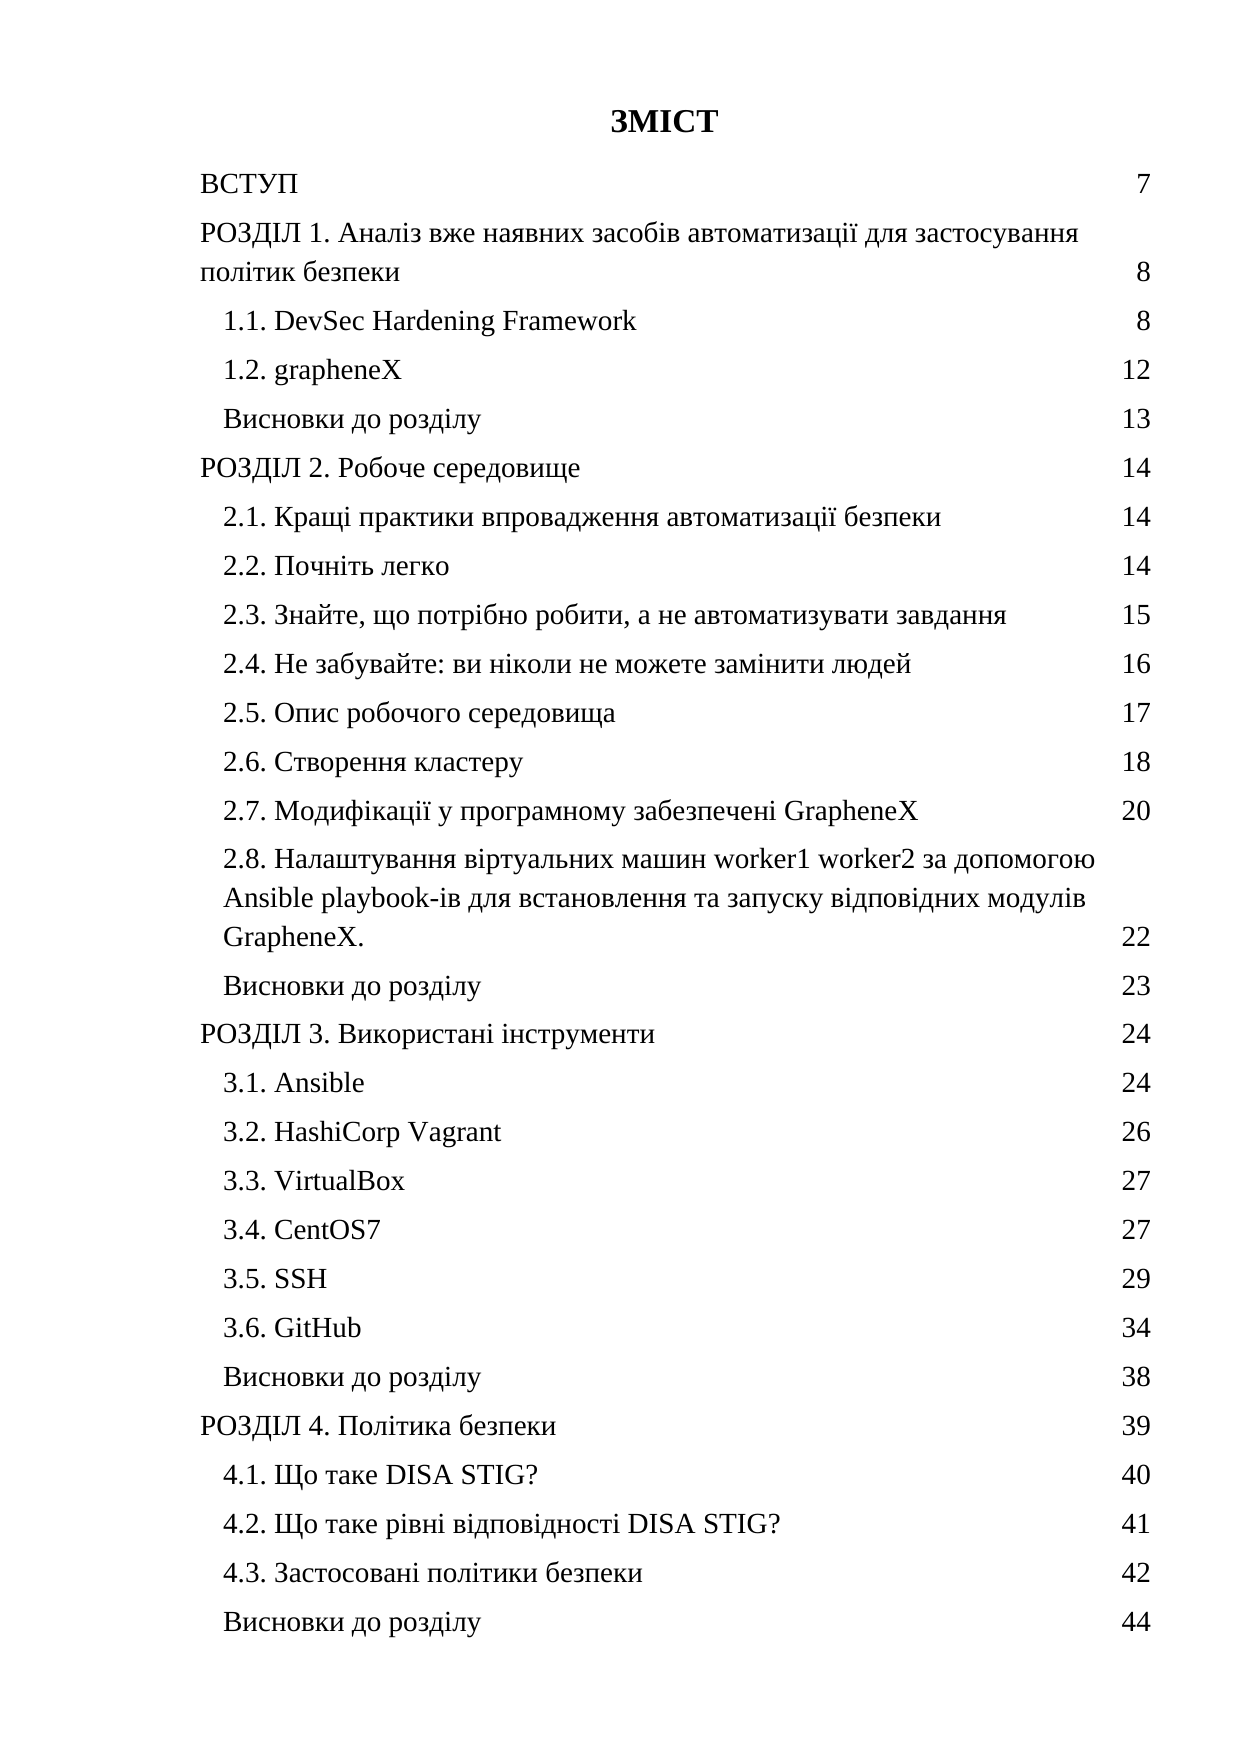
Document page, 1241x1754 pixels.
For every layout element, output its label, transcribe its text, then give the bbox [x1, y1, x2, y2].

text 1.1. DevSec Hardening Framework 8 [223, 303, 1152, 337]
text ЗМІСТ [177, 102, 1152, 140]
text 1.2. grapheneX 12 [223, 352, 1152, 386]
text Висновки до розділу 44 [223, 1604, 1152, 1638]
text Висновки до розділу 23 [223, 968, 1152, 1001]
text 3.6. GitHub 34 [223, 1310, 1152, 1344]
text 3.2. HashiCorp Vagrant 26 [223, 1114, 1152, 1148]
text 2.4. Не забувайте: ви ніколи не можете замінити людей 16 [223, 646, 1152, 679]
text 3.3. VirtualBox 27 [223, 1163, 1152, 1197]
text 2.1. Кращі практики впровадження автоматизації безпеки 14 [223, 499, 1152, 532]
text 2.5. Опис робочого середовища 17 [223, 695, 1152, 728]
text РОЗДІЛ 2. Робоче середовище 14 [200, 450, 1152, 483]
text Висновки до розділу 13 [223, 401, 1152, 434]
text Висновки до розділу 38 [223, 1359, 1152, 1393]
text 2.7. Модифікації у програмному забезпечені GrapheneX 20 [223, 793, 1152, 826]
text ВСТУП 7 [200, 167, 1152, 200]
text 2.8. Налаштування віртуальних машин worker1 worker2 за допомогою Ansible playbook-ів для встановлення та запуску відповідних модулів GrapheneX. 22 [223, 842, 1152, 952]
text РОЗДІЛ 1. Аналіз вже наявних засобів автоматизації для застосування політик безпеки 8 [200, 216, 1152, 288]
text 3.4. CentOS7 27 [223, 1212, 1152, 1246]
text 4.2. Що таке рівні відповідності DISA STIG? 41 [223, 1506, 1152, 1540]
text РОЗДІЛ 3. Використані інструменти 24 [200, 1017, 1152, 1050]
text 4.1. Що таке DISA STIG? 40 [223, 1457, 1152, 1491]
text 3.1. Ansible 24 [223, 1066, 1152, 1099]
text 2.3. Знайте, що потрібно робити, а не автоматизувати завдання 15 [223, 597, 1152, 630]
text 2.6. Створення кластеру 18 [223, 744, 1152, 777]
text 3.5. SSH 29 [223, 1261, 1152, 1295]
text 4.3. Застосовані політики безпеки 42 [223, 1555, 1152, 1589]
text 2.2. Почніть легко 14 [223, 548, 1152, 581]
text РОЗДІЛ 4. Політика безпеки 39 [200, 1408, 1152, 1442]
